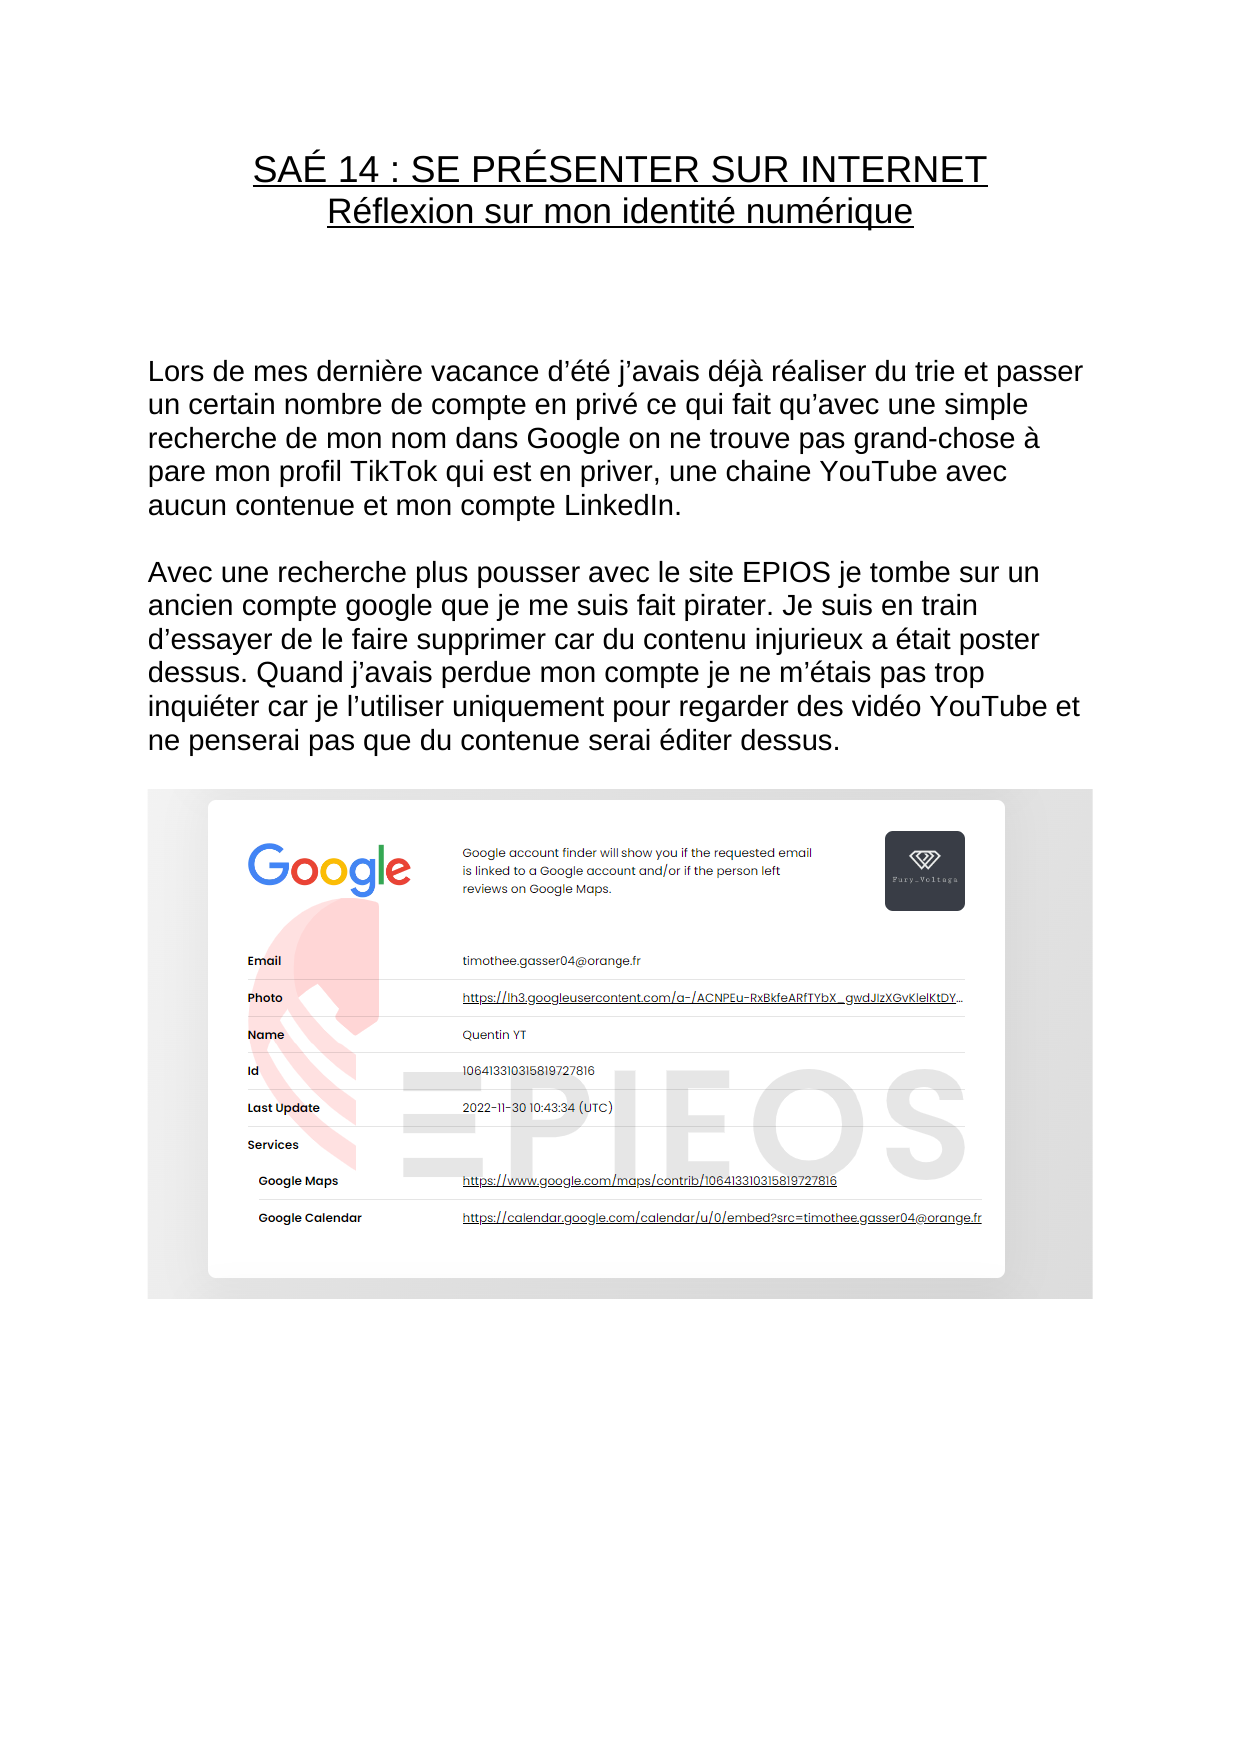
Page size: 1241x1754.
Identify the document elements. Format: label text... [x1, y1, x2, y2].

text Lors de mes dernière vacance d’été j’avais déjà réaliser du trie et passer un certain nombre de compte en privé ce qui fait qu’avec une simple recherche de mon nom dans Google on ne trouve pas grand-chose à pare mon profil TikTok qui est en priver, une chaine YouTube avec aucun contenue et mon compte LinkedIn. [148, 354, 1093, 521]
text SAÉ 14 : SE PRÉSENTER SUR INTERNET [148, 148, 1093, 191]
text Avec une recherche plus pousser avec le site EPIOS je tombe sur un ancien compte google que je me suis fait pirater. Je suis en train d’essayer de le faire supprimer car du contenu injurieux a était poster dessus. Quand j’avais perdue mon compte je ne m’étais pas trop inquiéter car je l’utiliser uniquement pour regarder des vidéo YouTube et ne penserai pas que du contenue serai éditer dessus. [148, 555, 1093, 756]
text Réflexion sur mon identité numérique [148, 191, 1093, 231]
